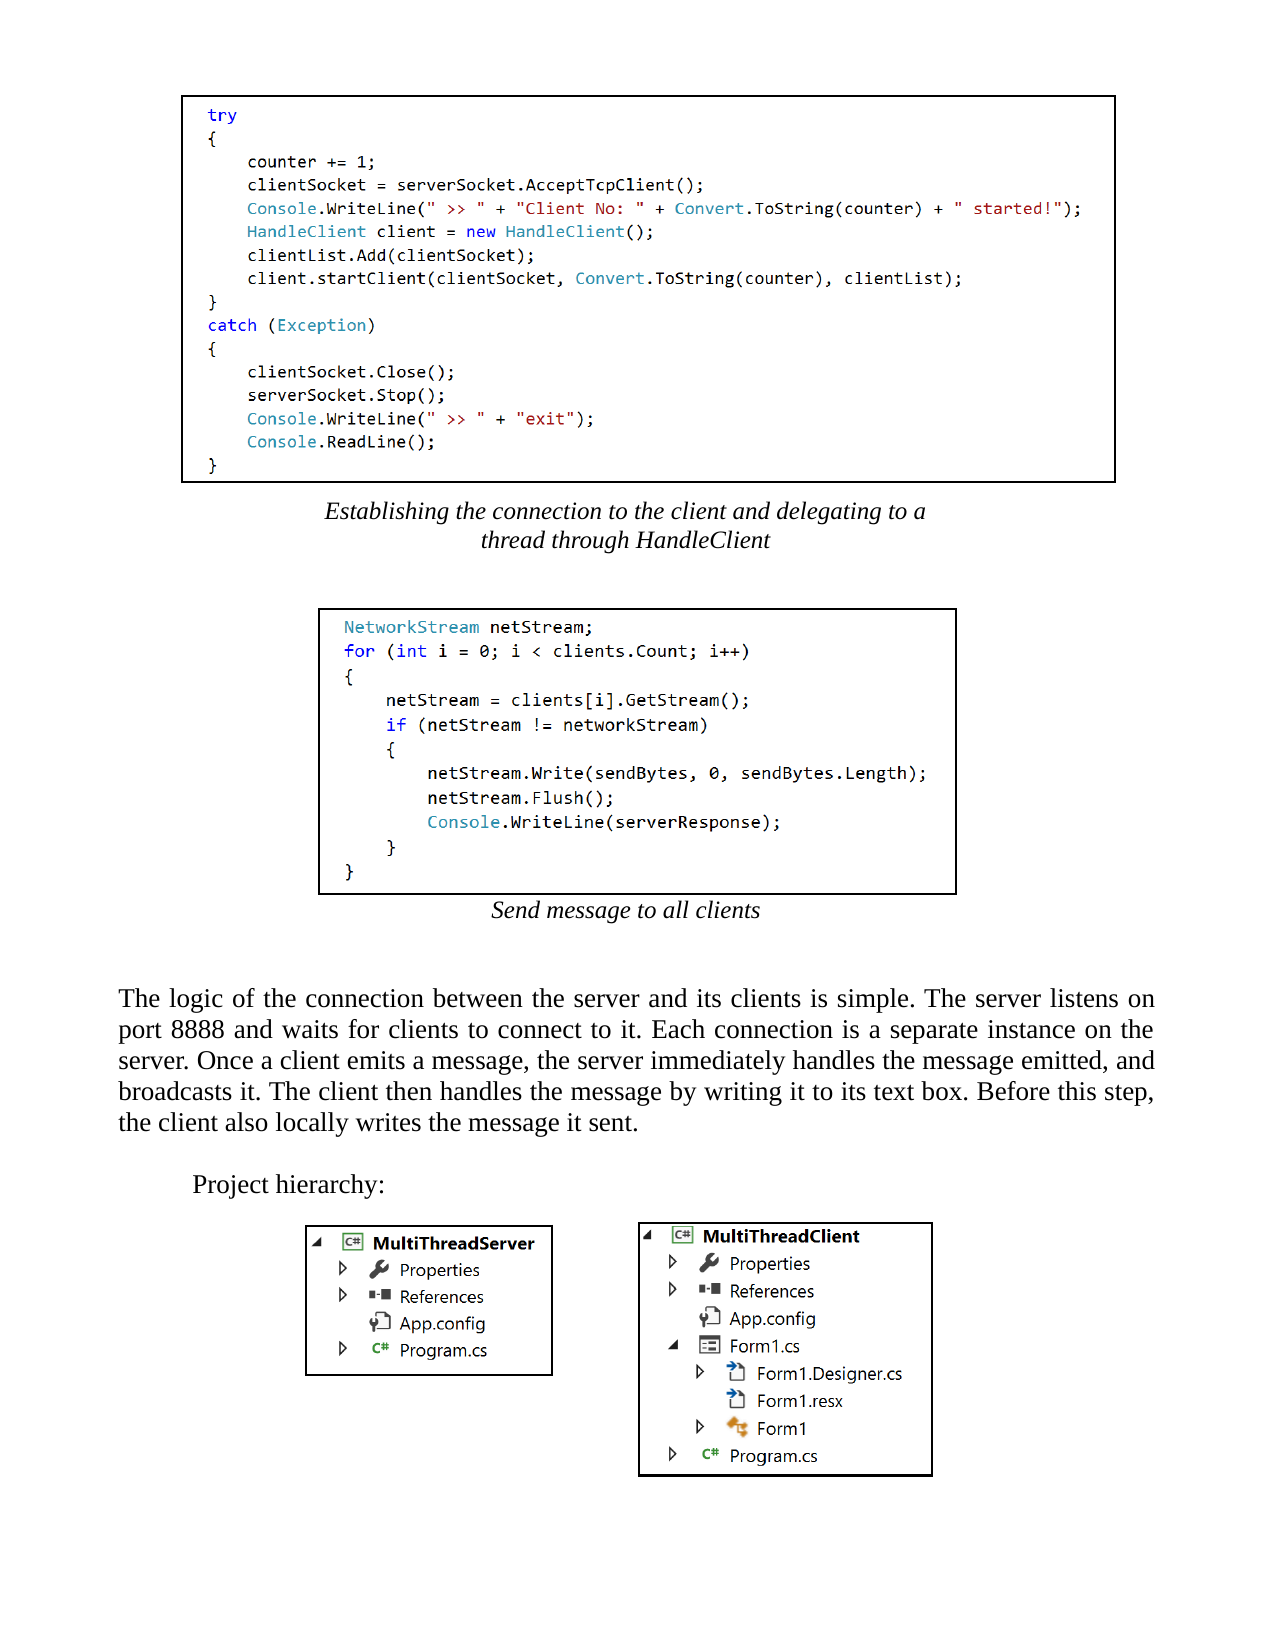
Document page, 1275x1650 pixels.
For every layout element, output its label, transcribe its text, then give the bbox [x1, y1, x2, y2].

text Project hierarchy: [118, 1169, 1157, 1200]
text The logic of the connection between the server and its clients is simple. The server listens on port 8888 and waits for clients to connect to it. Each connection is a separate instance on the server. Once a client emits a message, the server immediately handles the message emitted, and broadcasts it. The client then handles the message by writing it to its text box. Before this step, the client also locally writes the message it sent. [118, 982, 1157, 1137]
picture [186, 100, 1111, 479]
picture [310, 1229, 549, 1371]
picture [323, 613, 952, 890]
picture [643, 1226, 928, 1472]
